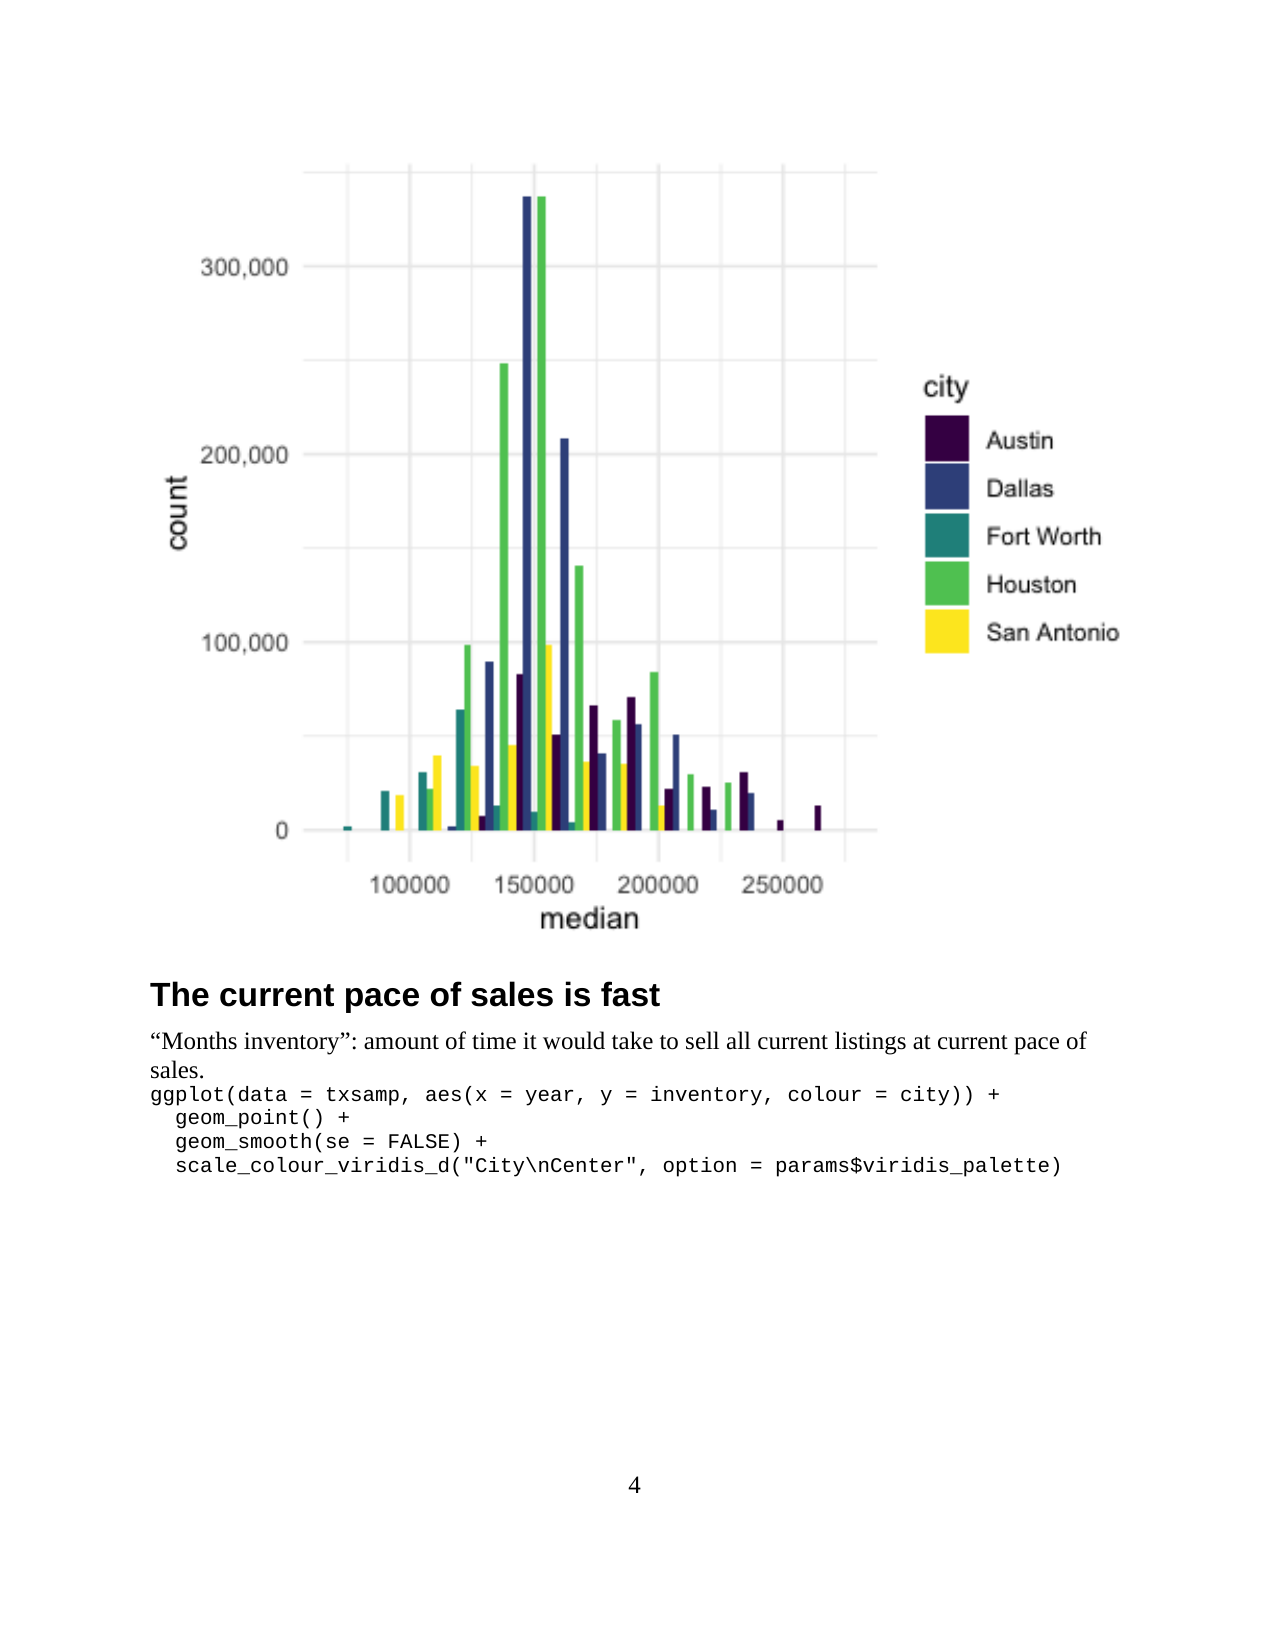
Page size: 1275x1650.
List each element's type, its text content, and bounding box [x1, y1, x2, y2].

text geom_smooth(se = FALSE) + [150, 1131, 1125, 1154]
text ggplot(data = txsamp, aes(x = year, y = inventory, colour = city)) + [150, 1084, 1125, 1107]
text geom_point() + [150, 1107, 1125, 1131]
picture [150, 150, 1150, 950]
subtitle The current pace of sales is fast [150, 975, 1125, 1014]
text “Months inventory”: amount of time it would take to sell all current listings at current pace of sales. [150, 1026, 1125, 1084]
text scale_colour_viridis_d("City\nCenter", option = params$viridis_palette) [150, 1154, 1125, 1178]
